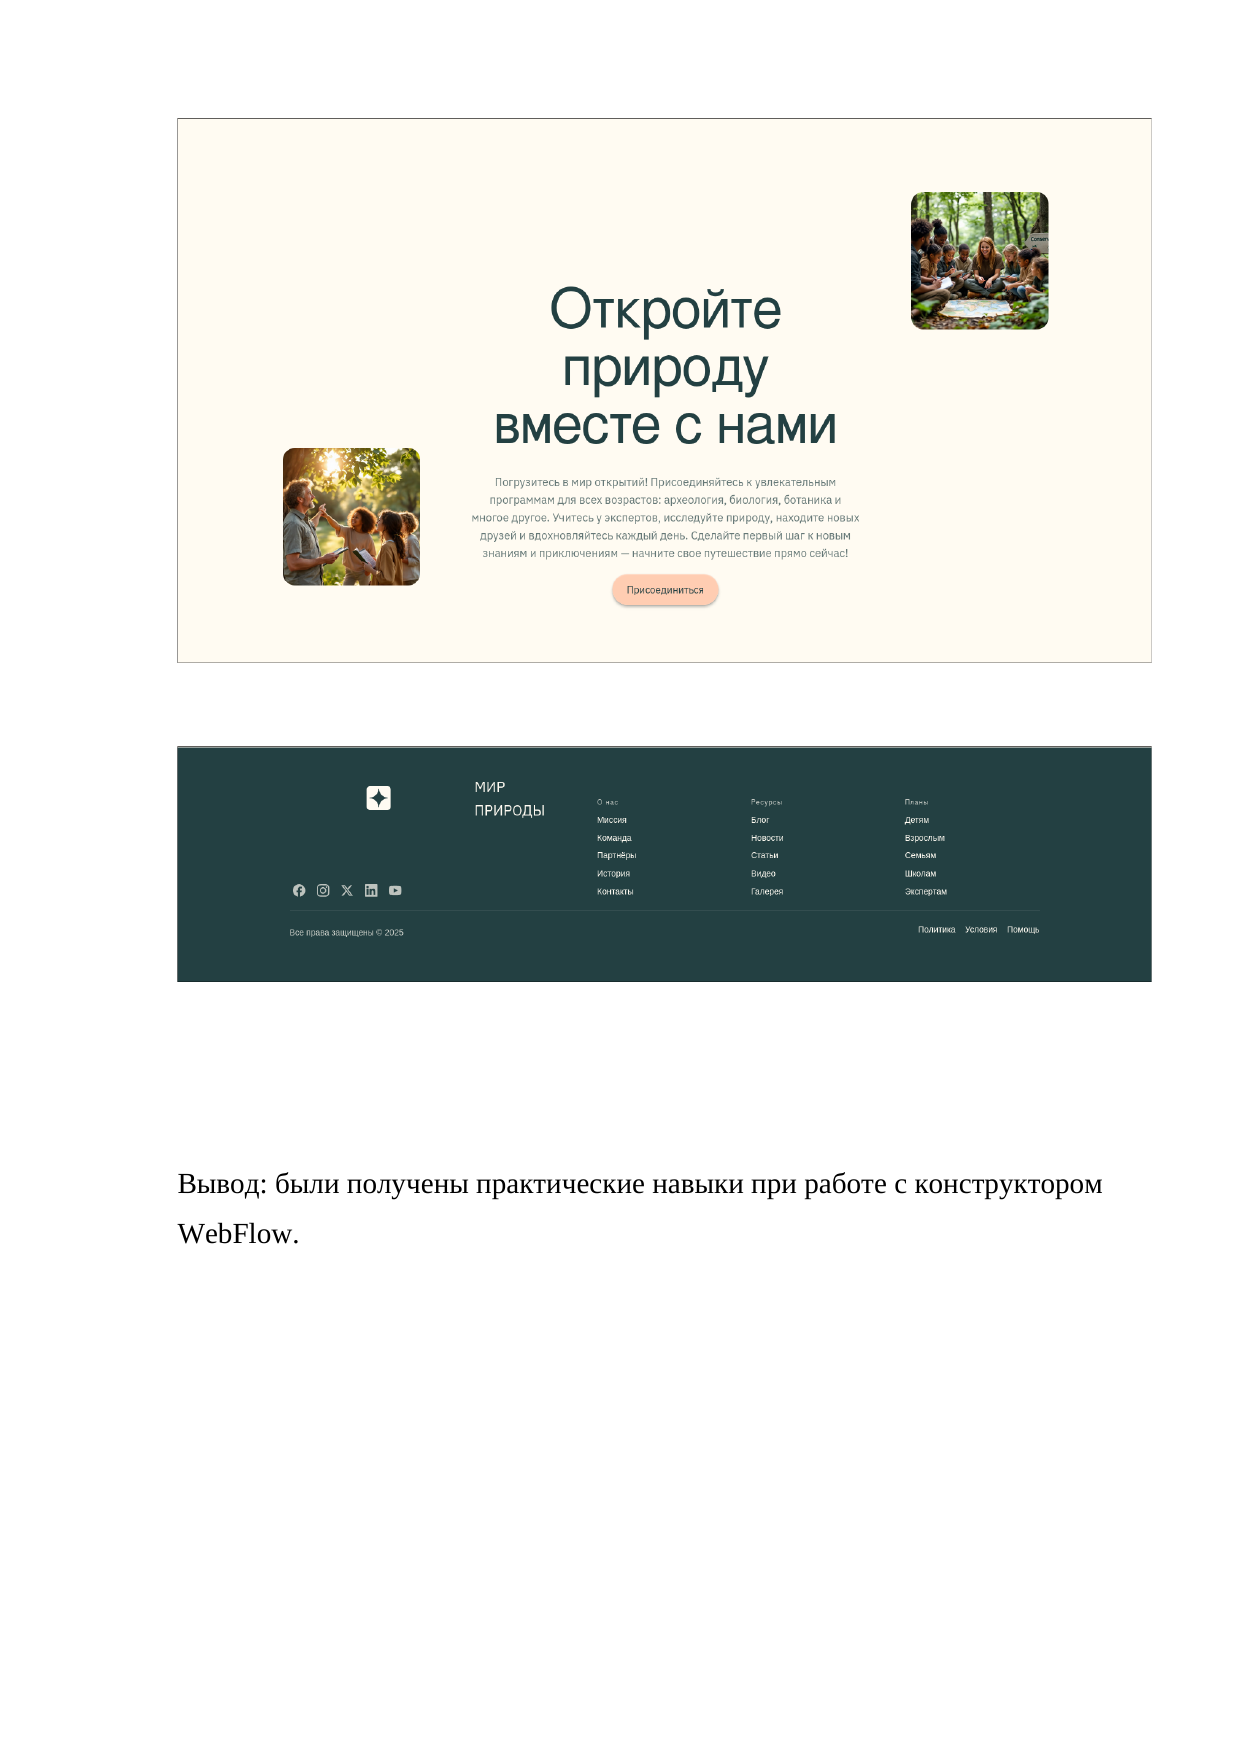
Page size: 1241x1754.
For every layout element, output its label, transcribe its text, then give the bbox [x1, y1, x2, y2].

picture [177, 118, 1152, 663]
text Вывод: были получены практические навыки при работе с конструктором WebFlow. [177, 1166, 1152, 1250]
picture [177, 746, 1152, 982]
